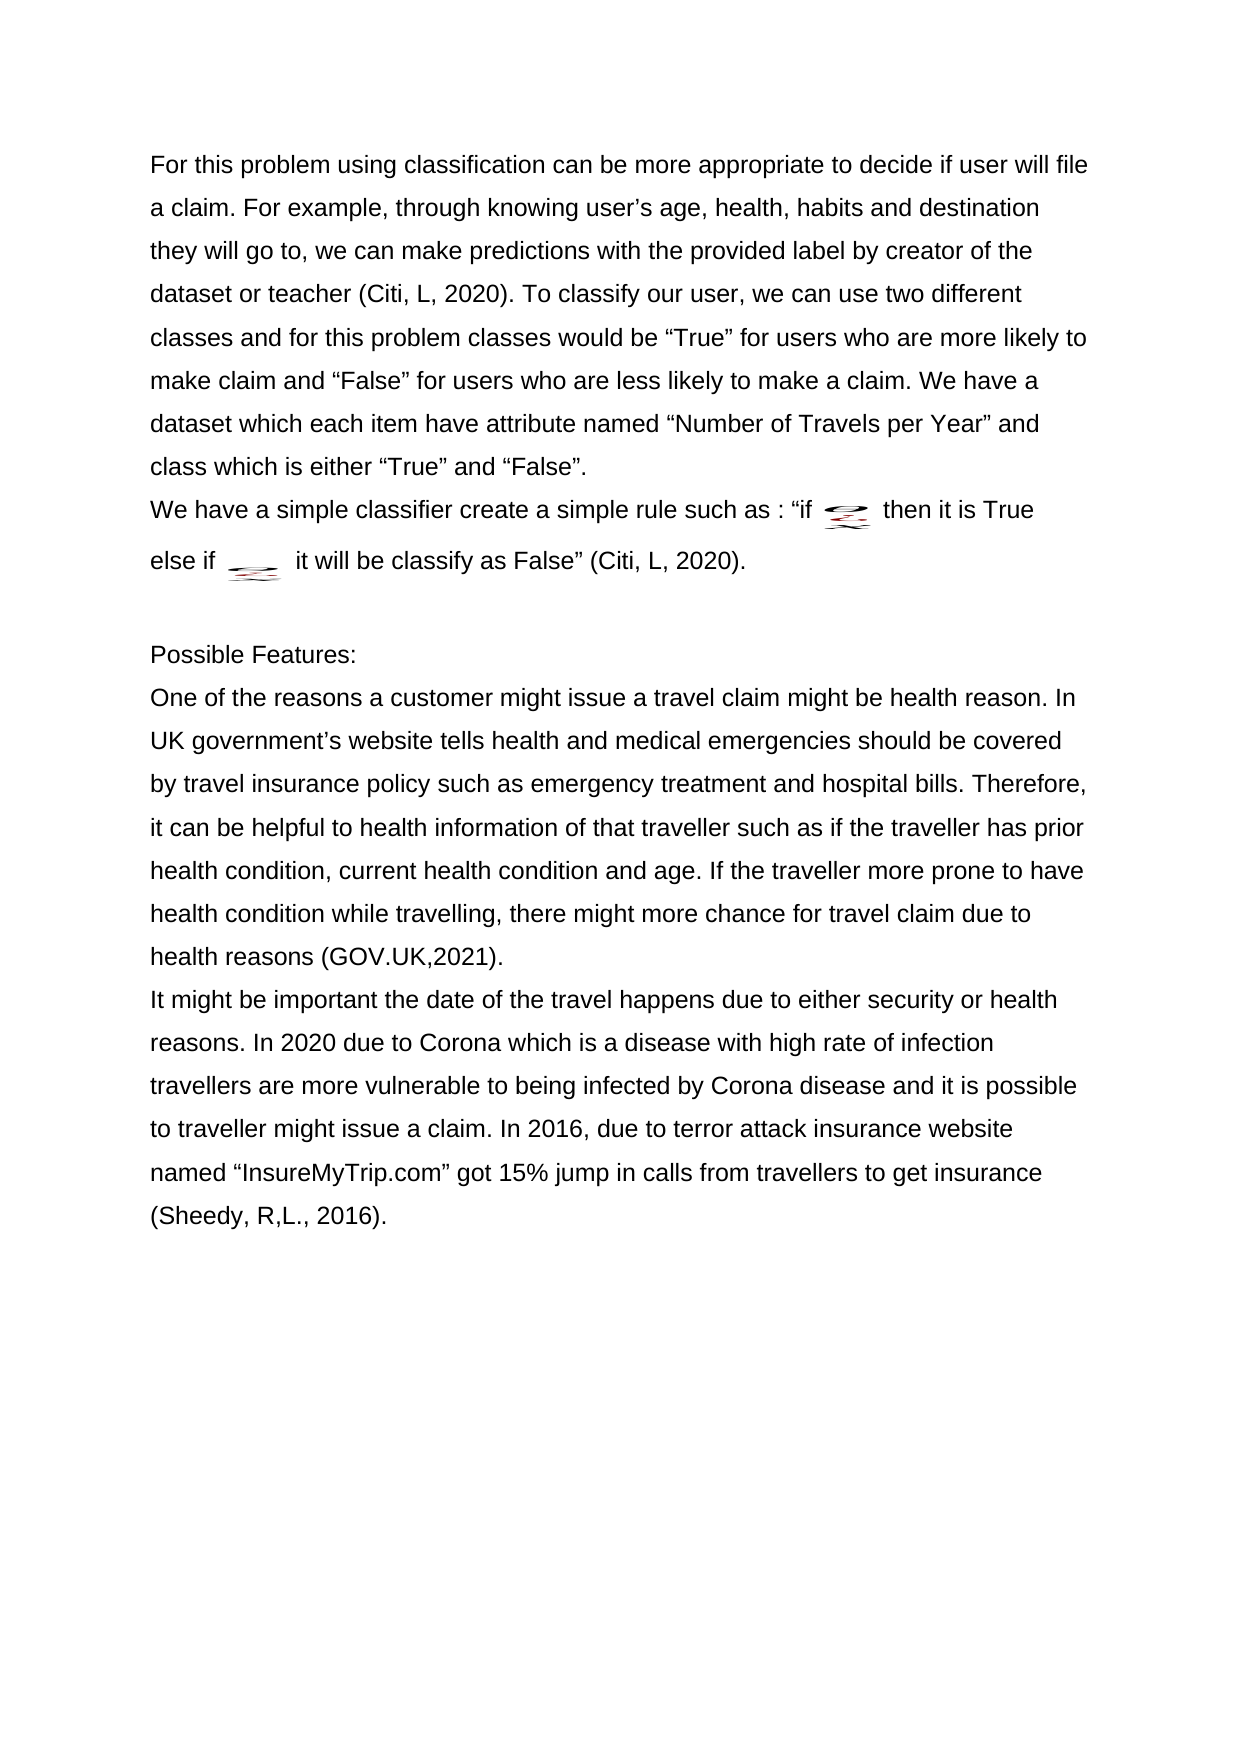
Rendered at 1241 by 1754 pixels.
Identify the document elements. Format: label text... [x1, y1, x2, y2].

text It might be important the date of the travel happens due to either security or health reasons. In 2020 due to Corona which is a disease with high rate of infection travellers are more vulnerable to being infected by Corona disease and it is possible to traveller might issue a claim. In 2016, due to terror attack insurance website named “InsureMyTrip.com” got 15% jump in calls from travellers to get insurance (Sheedy, R,L., 2016). [150, 985, 1090, 1229]
text Possible Features: [150, 640, 1090, 669]
text We have a simple classifier create a simple rule such as : “if then it is True else if it will be classify as False” (Citi, L, 2020). [150, 495, 1090, 582]
text One of the reasons a customer might issue a travel claim might be health reason. In UK government’s website tells health and medical emergencies should be covered by travel insurance policy such as emergency treatment and hospital bills. Therefore, it can be helpful to health information of that traveller such as if the traveller has prior health condition, current health condition and age. If the traveller more prone to have health condition while travelling, there might more chance for travel claim due to health reasons (GOV.UK,2021). [150, 683, 1090, 971]
text For this problem using classification can be more appropriate to decide if user will file a claim. For example, through knowing user’s age, health, habits and destination they will go to, we can make predictions with the provided label by creator of the dataset or teacher (Citi, L, 2020). To classify our user, we can use two different classes and for this problem classes would be “True” for users who are more likely to make claim and “False” for users who are less likely to make a claim. We have a dataset which each item have attribute named “Number of Travels per Year” and class which is either “True” and “False”. [150, 150, 1090, 481]
